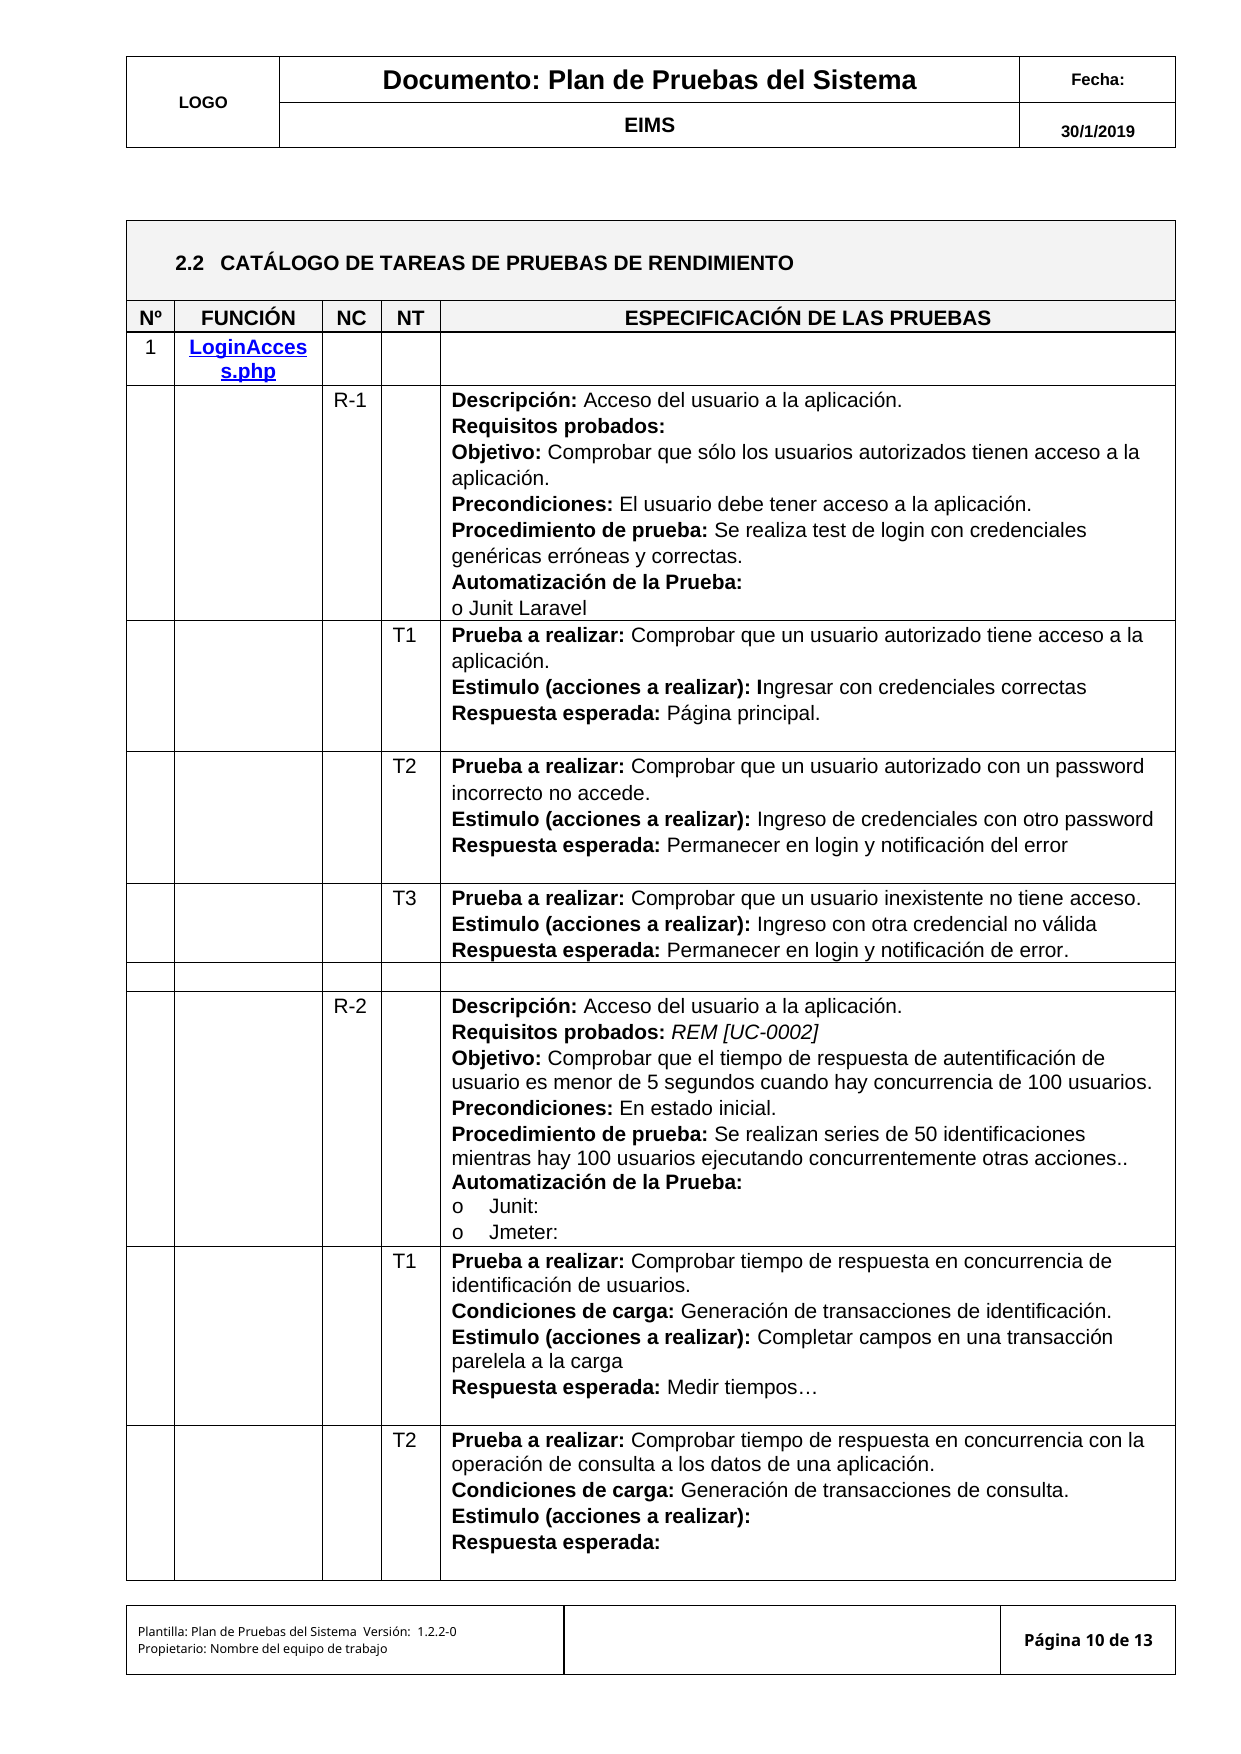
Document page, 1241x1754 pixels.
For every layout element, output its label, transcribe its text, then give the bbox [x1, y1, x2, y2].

table_header CATÁLOGO DE TAREAS DE PRUEBAS DE RENDIMIENTO [127, 221, 1175, 300]
table_cell T3 [382, 884, 440, 962]
table_cell Prueba a realizar: Comprobar que un usuario inexistente no tiene acceso. Estimulo (acciones a realizar): Ingreso con otra credencial no válida Respuesta esperada: Permanecer en login y notificación de error. [441, 884, 1175, 962]
table_cell T2 [382, 752, 440, 882]
table_cell [382, 333, 440, 384]
table_cell T1 [382, 621, 440, 751]
table_cell Prueba a realizar: Comprobar que un usuario autorizado tiene acceso a la aplicación. Estimulo (acciones a realizar): Ingresar con credenciales correctas Respuesta esperada: Página principal. [441, 621, 1175, 751]
table_cell LoginAccess.php [175, 333, 322, 384]
table_cell [127, 963, 174, 991]
table_cell NC [323, 301, 381, 331]
table_cell Prueba a realizar: Comprobar tiempo de respuesta en concurrencia con la operación de consulta a los datos de una aplicación. Condiciones de carga: Generación de transacciones de consulta. Estimulo (acciones a realizar): Respuesta esperada: [441, 1426, 1175, 1580]
table_cell [323, 884, 381, 962]
table_cell [441, 333, 1175, 384]
table_cell [323, 963, 381, 991]
table_cell Prueba a realizar: Comprobar que un usuario autorizado con un password incorrecto no accede. Estimulo (acciones a realizar): Ingreso de credenciales con otro password Respuesta esperada: Permanecer en login y notificación del error [441, 752, 1175, 882]
table_cell [175, 621, 322, 751]
table_cell NT [382, 301, 440, 331]
table_cell [323, 333, 381, 384]
table_cell [175, 1247, 322, 1425]
table_cell [175, 752, 322, 882]
table_cell [127, 621, 174, 751]
table_cell [175, 1426, 322, 1580]
table_cell [175, 386, 322, 620]
table_cell [323, 1426, 381, 1580]
table_cell FUNCIÓN [175, 301, 322, 331]
table_cell [127, 386, 174, 620]
table_cell [323, 621, 381, 751]
table_cell T2 [382, 1426, 440, 1580]
table_cell [127, 1426, 174, 1580]
table_cell T1 [382, 1247, 440, 1425]
table_cell [382, 963, 440, 991]
table_cell R-1 [323, 386, 381, 620]
table_cell [175, 884, 322, 962]
table_cell [382, 386, 440, 620]
table_cell [323, 752, 381, 882]
table_cell [175, 963, 322, 991]
table_cell [175, 992, 322, 1246]
table_cell Descripción: Acceso del usuario a la aplicación. Requisitos probados: Objetivo: Comprobar que sólo los usuarios autorizados tienen acceso a la aplicación. Precondiciones: El usuario debe tener acceso a la aplicación. Procedimiento de prueba: Se realiza test de login con credenciales genéricas erróneas y correctas. Automatización de la Prueba: o Junit Laravel [441, 386, 1175, 620]
table_cell [323, 1247, 381, 1425]
table_cell Descripción: Acceso del usuario a la aplicación. Requisitos probados: REM [UC-0002] Objetivo: Comprobar que el tiempo de respuesta de autentificación de usuario es menor de 5 segundos cuando hay concurrencia de 100 usuarios. Precondiciones: En estado inicial. Procedimiento de prueba: Se realizan series de 50 identificaciones mientras hay 100 usuarios ejecutando concurrentemente otras acciones.. Automatización de la Prueba: Junit: Jmeter: [441, 992, 1175, 1246]
table_cell 1 [127, 333, 174, 384]
table_cell R-2 [323, 992, 381, 1246]
table_cell [127, 752, 174, 882]
table_cell [127, 884, 174, 962]
table_cell Prueba a realizar: Comprobar tiempo de respuesta en concurrencia de identificación de usuarios. Condiciones de carga: Generación de transacciones de identificación. Estimulo (acciones a realizar): Completar campos en una transacción parelela a la carga Respuesta esperada: Medir tiempos… [441, 1247, 1175, 1425]
table_cell [127, 992, 174, 1246]
table_cell [382, 992, 440, 1246]
table_cell [127, 1247, 174, 1425]
table_cell ESPECIFICACIÓN DE LAS PRUEBAS [441, 301, 1175, 331]
table_cell Nº [127, 301, 174, 331]
table_cell [441, 963, 1175, 991]
